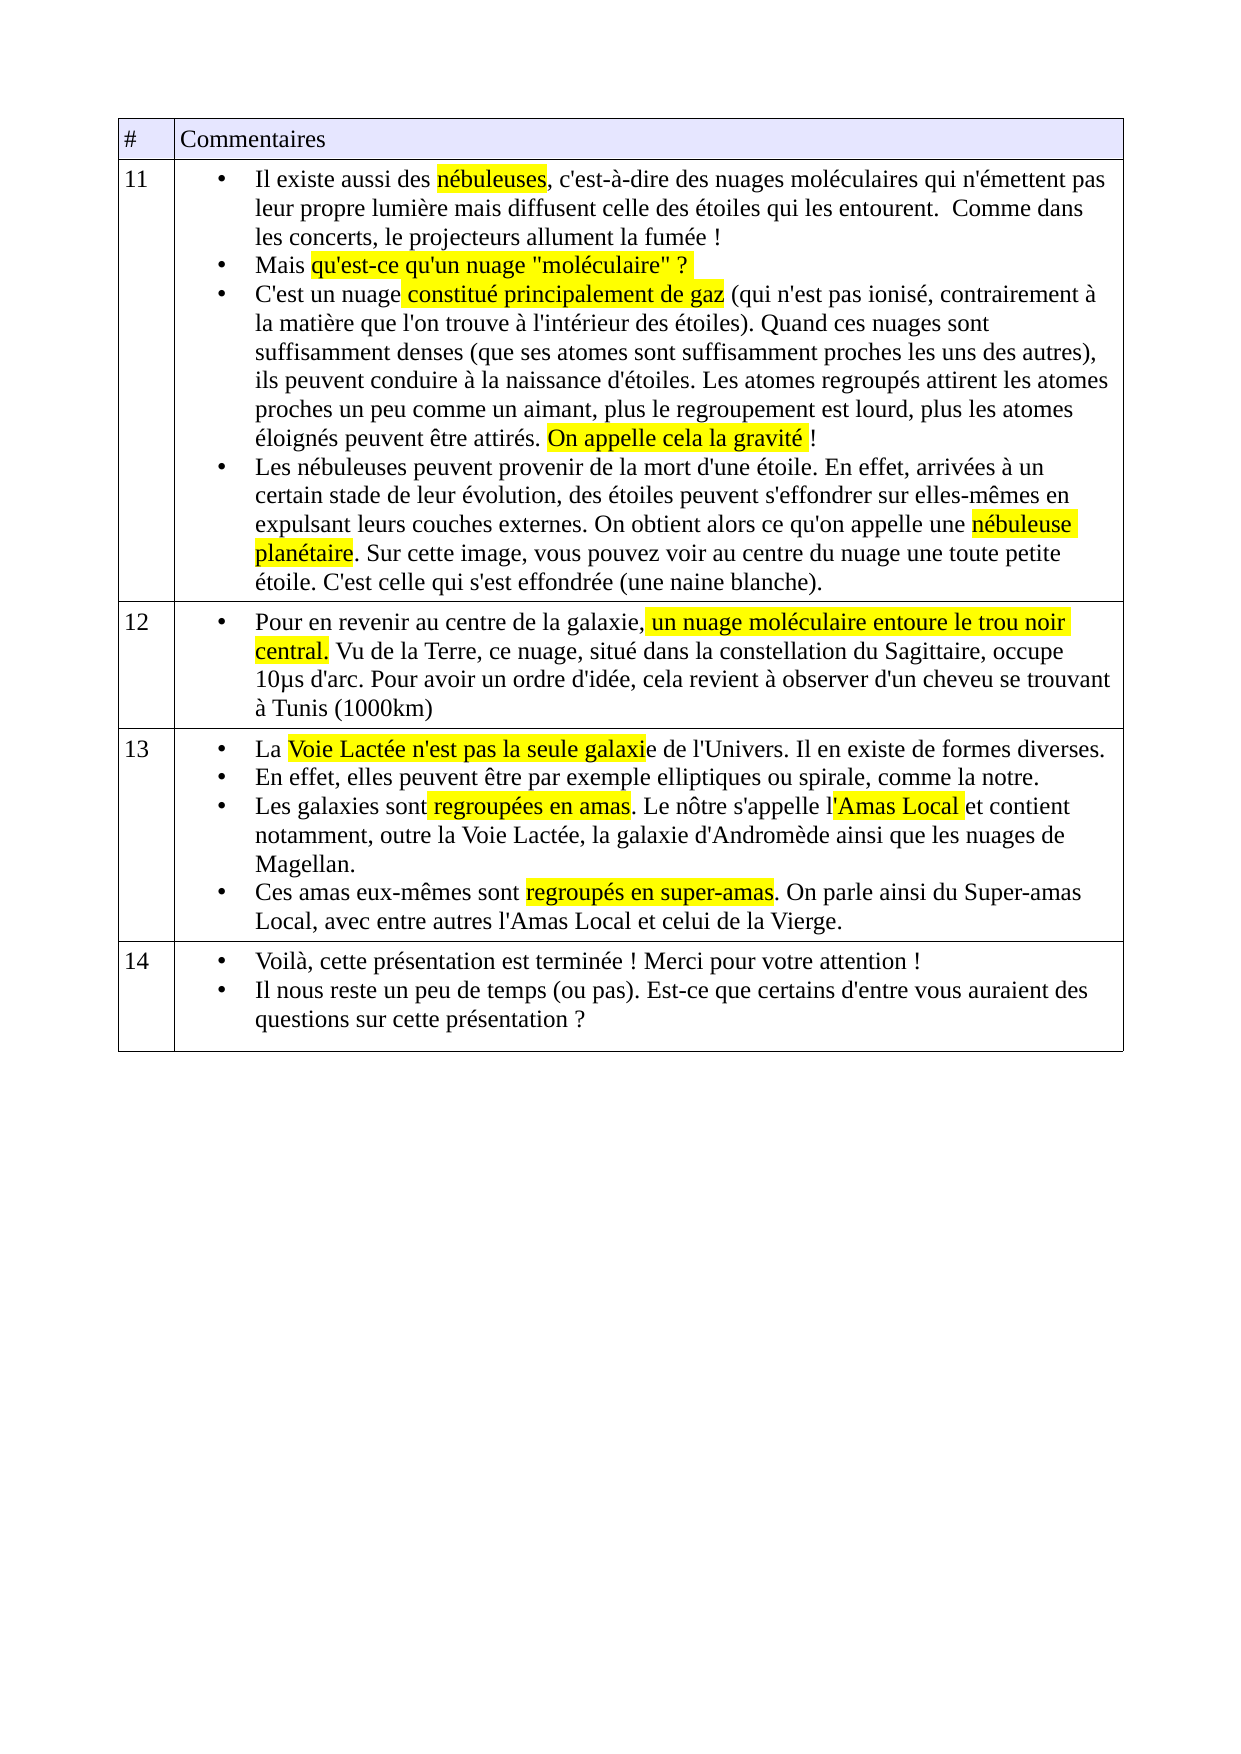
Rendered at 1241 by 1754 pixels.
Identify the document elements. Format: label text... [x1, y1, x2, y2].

table_header Commentaires [175, 119, 1123, 158]
table_cell 12 [119, 602, 174, 728]
table_cell La Voie Lactée n'est pas la seule galaxie de l'Univers. Il en existe de formes diverses. En effet, elles peuvent être par exemple elliptiques ou spirale, comme la notre. Les galaxies sont regroupées en amas. Le nôtre s'appelle l'Amas Local et contient notamment, outre la Voie Lactée, la galaxie d'Andromède ainsi que les nuages de Magellan. Ces amas eux-mêmes sont regroupés en super-amas. On parle ainsi du Super-amas Local, avec entre autres l'Amas Local et celui de la Vierge. [175, 729, 1123, 941]
table_cell 11 [119, 160, 174, 601]
table_cell Voilà, cette présentation est terminée ! Merci pour votre attention ! Il nous reste un peu de temps (ou pas). Est-ce que certains d'entre vous auraient des questions sur cette présentation ? [175, 942, 1123, 1051]
table_cell Pour en revenir au centre de la galaxie, un nuage moléculaire entoure le trou noir central. Vu de la Terre, ce nuage, situé dans la constellation du Sagittaire, occupe 10µs d'arc. Pour avoir un ordre d'idée, cela revient à observer d'un cheveu se trouvant à Tunis (1000km) [175, 602, 1123, 728]
table_cell 14 [119, 942, 174, 1051]
table_header # [119, 119, 174, 158]
table_cell Il existe aussi des nébuleuses, c'est-à-dire des nuages moléculaires qui n'émettent pas leur propre lumière mais diffusent celle des étoiles qui les entourent. Comme dans les concerts, le projecteurs allument la fumée ! Mais qu'est-ce qu'un nuage "moléculaire" ? C'est un nuage constitué principalement de gaz (qui n'est pas ionisé, contrairement à la matière que l'on trouve à l'intérieur des étoiles). Quand ces nuages sont suffisamment denses (que ses atomes sont suffisamment proches les uns des autres), ils peuvent conduire à la naissance d'étoiles. Les atomes regroupés attirent les atomes proches un peu comme un aimant, plus le regroupement est lourd, plus les atomes éloignés peuvent être attirés. On appelle cela la gravité ! Les nébuleuses peuvent provenir de la mort d'une étoile. En effet, arrivées à un certain stade de leur évolution, des étoiles peuvent s'effondrer sur elles-mêmes en expulsant leurs couches externes. On obtient alors ce qu'on appelle une nébuleuse planétaire. Sur cette image, vous pouvez voir au centre du nuage une toute petite étoile. C'est celle qui s'est effondrée (une naine blanche). [175, 160, 1123, 601]
table_cell 13 [119, 729, 174, 941]
